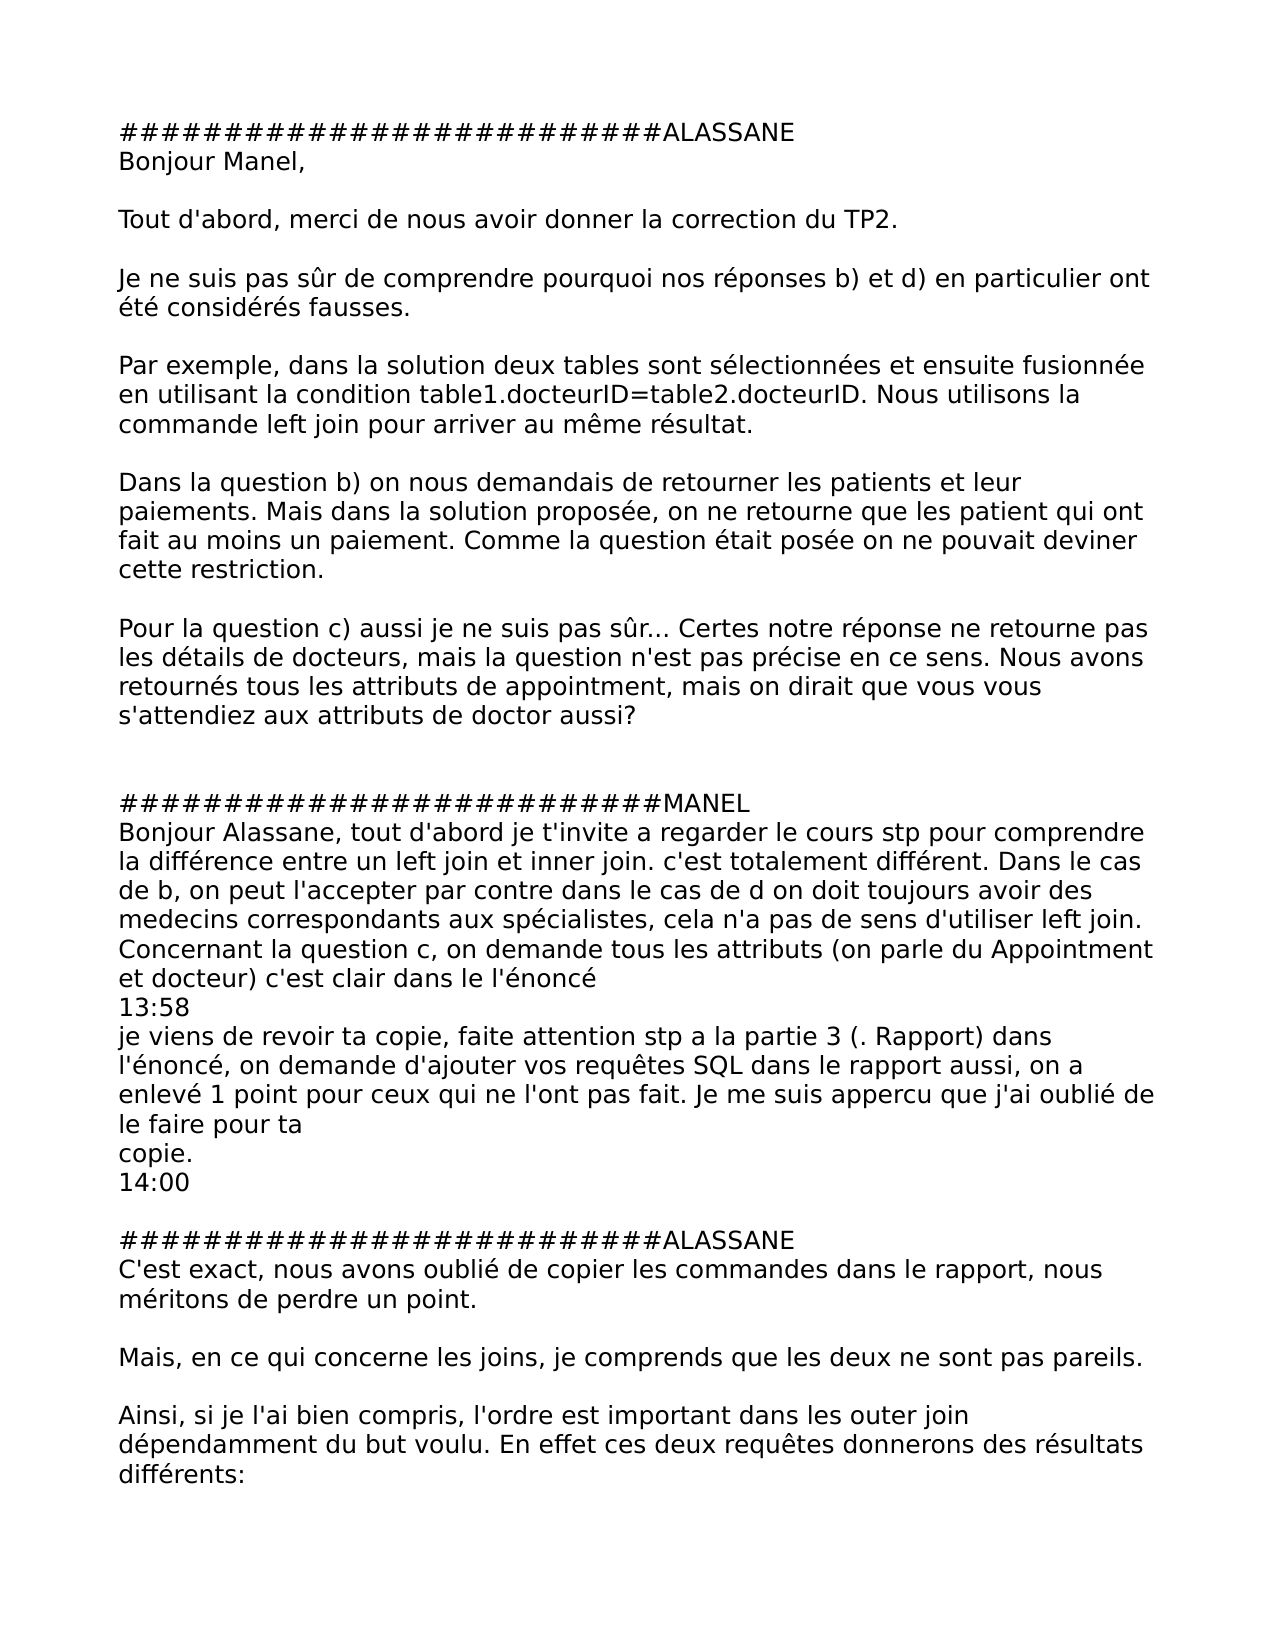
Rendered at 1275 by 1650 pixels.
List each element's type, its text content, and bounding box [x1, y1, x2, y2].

text Bonjour Alassane, tout d'abord je t'invite a regarder le cours stp pour comprendre la différence entre un left join et inner join. c'est totalement différent. Dans le cas de b, on peut l'accepter par contre dans le cas de d on doit toujours avoir des medecins correspondants aux spécialistes, cela n'a pas de sens d'utiliser left join. [118, 818, 1157, 935]
text Par exemple, dans la solution deux tables sont sélectionnées et ensuite fusionnée en utilisant la condition table1.docteurID=table2.docteurID. Nous utilisons la commande left join pour arriver au même résultat. [118, 351, 1157, 439]
text ##########################MANEL [118, 789, 1157, 818]
text ##########################ALASSANE [118, 1226, 1157, 1256]
text Bonjour Manel, [118, 147, 1157, 176]
text Mais, en ce qui concerne les joins, je comprends que les deux ne sont pas pareils. [118, 1343, 1157, 1372]
text copie. [118, 1139, 1157, 1168]
text C'est exact, nous avons oublié de copier les commandes dans le rapport, nous méritons de perdre un point. [118, 1256, 1157, 1314]
text Je ne suis pas sûr de comprendre pourquoi nos réponses b) et d) en particulier ont été considérés fausses. [118, 264, 1157, 322]
text Pour la question c) aussi je ne suis pas sûr... Certes notre réponse ne retourne pas les détails de docteurs, mais la question n'est pas précise en ce sens. Nous avons retournés tous les attributs de appointment, mais on dirait que vous vous s'attendiez aux attributs de doctor aussi? [118, 614, 1157, 731]
text Dans la question b) on nous demandais de retourner les patients et leur paiements. Mais dans la solution proposée, on ne retourne que les patient qui ont fait au moins un paiement. Comme la question était posée on ne pouvait deviner cette restriction. [118, 468, 1157, 585]
text Ainsi, si je l'ai bien compris, l'ordre est important dans les outer join dépendamment du but voulu. En effet ces deux requêtes donnerons des résultats différents: [118, 1401, 1157, 1489]
text 13:58 [118, 993, 1157, 1022]
text Tout d'abord, merci de nous avoir donner la correction du TP2. [118, 206, 1157, 235]
text 14:00 [118, 1168, 1157, 1197]
text je viens de revoir ta copie, faite attention stp a la partie 3 (. Rapport) dans l'énoncé, on demande d'ajouter vos requêtes SQL dans le rapport aussi, on a enlevé 1 point pour ceux qui ne l'ont pas fait. Je me suis appercu que j'ai oublié de le faire pour ta [118, 1022, 1157, 1139]
text Concernant la question c, on demande tous les attributs (on parle du Appointment et docteur) c'est clair dans le l'énoncé [118, 935, 1157, 993]
text ##########################ALASSANE [118, 118, 1157, 147]
